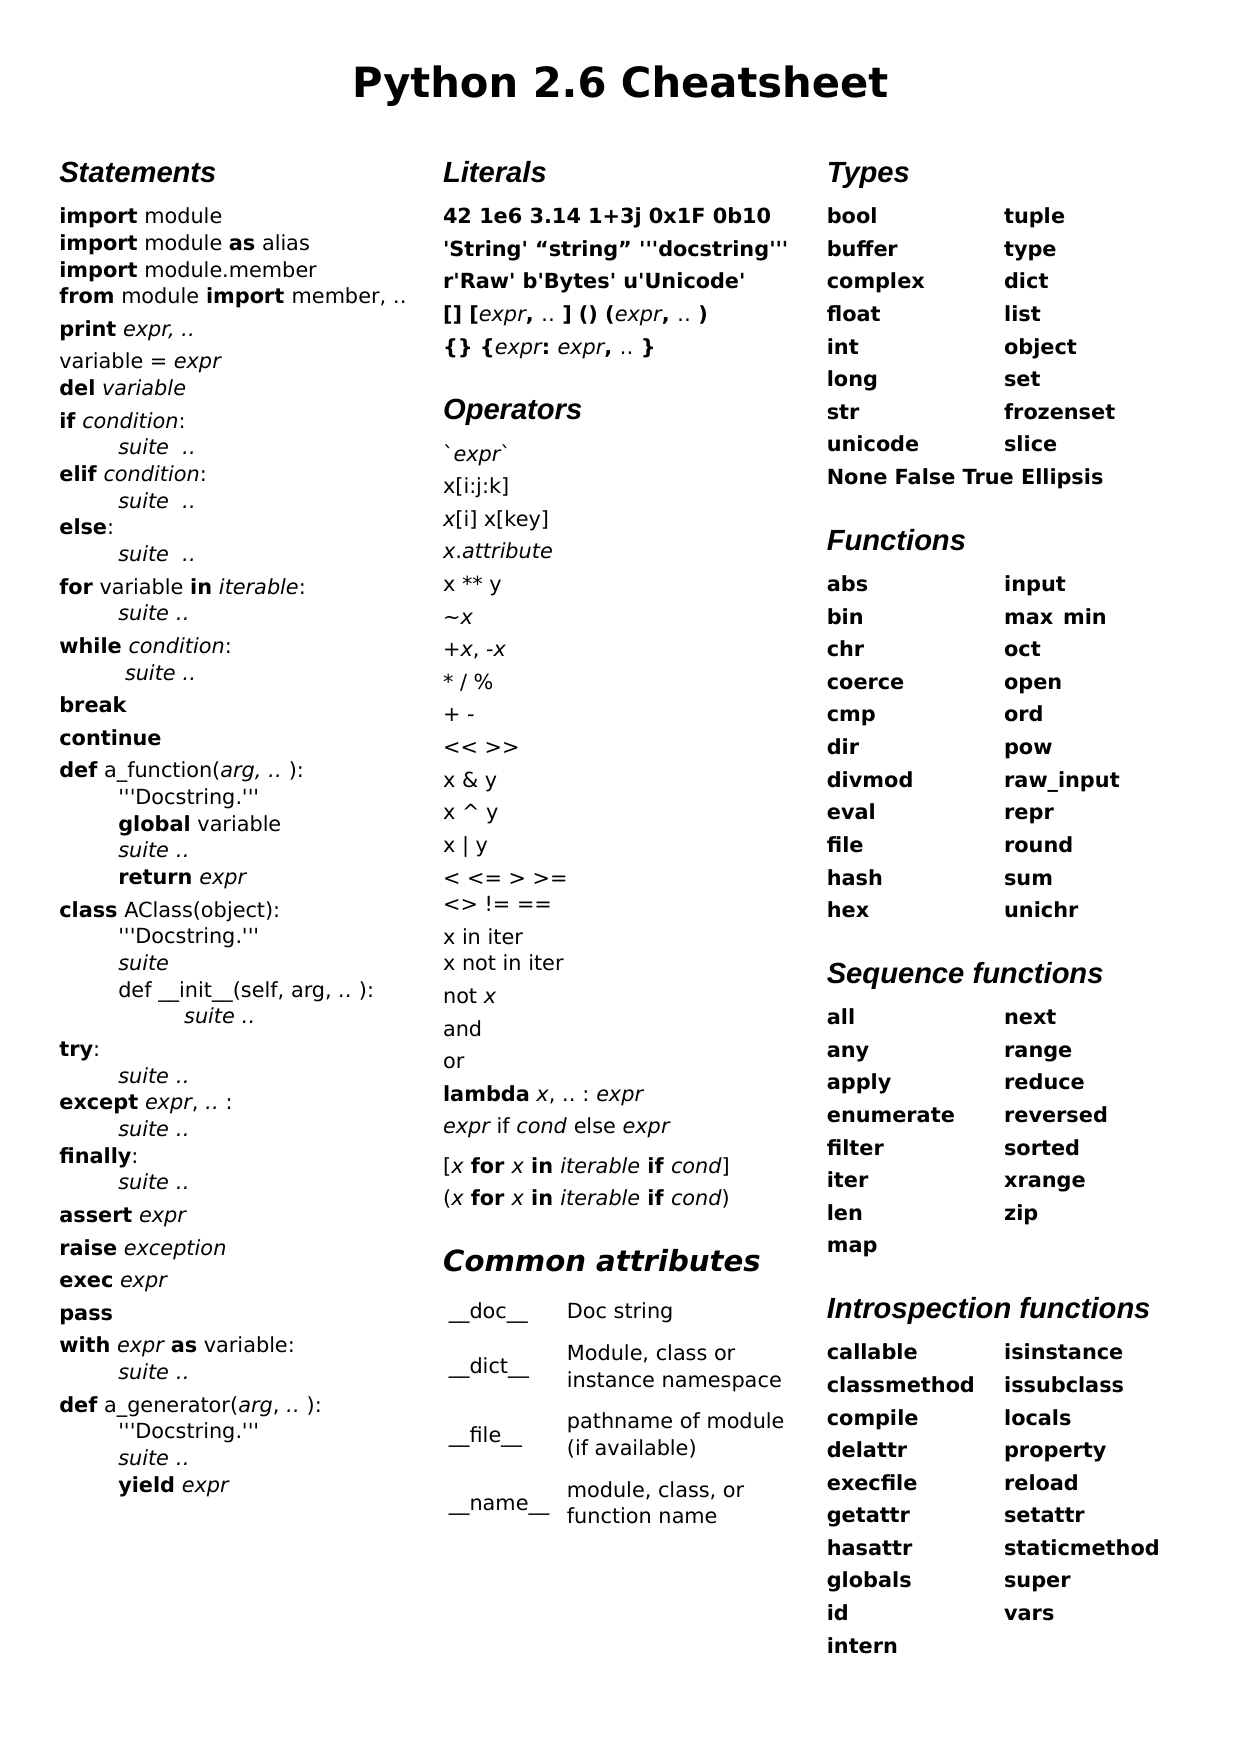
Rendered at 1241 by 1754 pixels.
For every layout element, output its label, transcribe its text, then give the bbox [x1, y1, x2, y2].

table_cell __file__ [443, 1404, 561, 1472]
text x & y [443, 768, 797, 792]
text x[i] x[key] [443, 507, 797, 531]
text eval [827, 800, 1004, 824]
text float [827, 302, 1004, 326]
text reload [1004, 1471, 1181, 1495]
text int [827, 335, 1004, 359]
text x | y [443, 833, 797, 857]
table_cell pathname of module (if available) [561, 1404, 797, 1472]
text vars [1004, 1601, 1181, 1625]
text getattr [827, 1503, 1004, 1528]
text x[i:j:k] [443, 474, 797, 498]
text x.attribute [443, 539, 797, 564]
text locals [1004, 1406, 1181, 1430]
text and [443, 1017, 797, 1041]
text file [827, 833, 1004, 857]
subtitle Introspection functions [827, 1291, 1181, 1324]
text len [827, 1201, 1004, 1225]
text [] [expr, ‥ ] () (expr, ‥ ) [443, 302, 797, 326]
text def a_generator(arg, ‥ ): '''Docstring.''' suite ‥ yield expr [59, 1393, 413, 1497]
table_cell __name__ [443, 1472, 561, 1540]
text globals [827, 1568, 1004, 1593]
text complex [827, 269, 1004, 294]
text max min [1004, 605, 1181, 629]
text print expr, ‥ [59, 317, 413, 341]
subtitle Literals [443, 155, 797, 188]
text object [1004, 335, 1181, 359]
text input [1004, 572, 1181, 596]
text reversed [1004, 1103, 1181, 1127]
text {} {expr: expr, ‥ } [443, 335, 797, 359]
text dict [1004, 269, 1181, 294]
text while condition: suite ‥ [59, 634, 413, 685]
text execfile [827, 1471, 1004, 1495]
text hasattr [827, 1536, 1004, 1560]
text ~x [443, 605, 797, 629]
text zip [1004, 1201, 1181, 1225]
text r'Raw' b'Bytes' u'Unicode' [443, 269, 797, 294]
text lambda x, ‥ : expr [443, 1082, 797, 1106]
subtitle Functions [827, 523, 1181, 556]
text exec expr [59, 1268, 413, 1292]
text << >> [443, 735, 797, 759]
subtitle Sequence functions [827, 956, 1181, 989]
text divmod [827, 768, 1004, 792]
text any [827, 1038, 1004, 1062]
text all [827, 1005, 1004, 1029]
text x ** y [443, 572, 797, 596]
text continue [59, 726, 413, 750]
text repr [1004, 800, 1181, 824]
text intern [827, 1634, 1004, 1658]
text map [827, 1233, 1004, 1258]
text unichr [1004, 898, 1181, 922]
text or [443, 1049, 797, 1073]
text raise exception [59, 1236, 413, 1260]
text sorted [1004, 1136, 1181, 1160]
text range [1004, 1038, 1181, 1062]
text callable [827, 1340, 1004, 1364]
text enumerate [827, 1103, 1004, 1127]
text x in iter x not in iter [443, 925, 797, 976]
text `expr` [443, 442, 797, 466]
text str [827, 400, 1004, 424]
subtitle Common attributes [443, 1244, 797, 1278]
text variable = expr del variable [59, 349, 413, 400]
text isinstance [1004, 1340, 1181, 1364]
text * / % [443, 670, 797, 694]
text assert expr [59, 1203, 413, 1227]
text chr [827, 637, 1004, 662]
text sum [1004, 866, 1181, 890]
text hash [827, 866, 1004, 890]
subtitle Statements [59, 155, 413, 188]
text < <= > >= <> != == [443, 866, 797, 916]
text def a_function(arg, ‥ ): '''Docstring.''' global variable suite ‥ return expr [59, 758, 413, 889]
text setattr [1004, 1503, 1181, 1528]
table_header Doc string [561, 1294, 797, 1335]
text type [1004, 237, 1181, 261]
text bin [827, 605, 1004, 629]
text try: suite ‥ except expr, ‥ : suite ‥ finally: suite ‥ [59, 1037, 413, 1194]
text expr if cond else expr [443, 1114, 797, 1139]
text buffer [827, 237, 1004, 261]
text property [1004, 1438, 1181, 1462]
text ord [1004, 702, 1181, 727]
text issubclass [1004, 1373, 1181, 1397]
table_header __doc__ [443, 1294, 561, 1335]
text bool [827, 204, 1004, 228]
text dir [827, 735, 1004, 759]
text with expr as variable: suite ‥ [59, 1333, 413, 1384]
text slice [1004, 432, 1181, 457]
text oct [1004, 637, 1181, 662]
subtitle Types [827, 155, 1181, 188]
text delattr [827, 1438, 1004, 1462]
text apply [827, 1070, 1004, 1094]
text filter [827, 1136, 1004, 1160]
text class AClass(object): '''Docstring.''' suite def __init__(self, arg, ‥ ): suite ‥ [59, 898, 413, 1029]
text + - [443, 702, 797, 727]
text 'String' “string” '''docstring''' [443, 237, 797, 261]
text 42 1e6 3.14 1+3j 0x1F 0b10 [443, 204, 797, 228]
table_cell Module, class or instance namespace [561, 1335, 797, 1404]
text super [1004, 1568, 1181, 1593]
text for variable in iterable: suite ‥ [59, 575, 413, 626]
text +x, -x [443, 637, 797, 662]
text iter [827, 1168, 1004, 1192]
text xrange [1004, 1168, 1181, 1192]
text pow [1004, 735, 1181, 759]
text compile [827, 1406, 1004, 1430]
text frozenset [1004, 400, 1181, 424]
table_cell module, class, or function name [561, 1472, 797, 1540]
text None False True Ellipsis [827, 465, 1181, 489]
text id [827, 1601, 1004, 1625]
table_cell __dict__ [443, 1335, 561, 1404]
text x ^ y [443, 800, 797, 824]
subtitle Operators [443, 392, 797, 426]
text unicode [827, 432, 1004, 457]
text set [1004, 367, 1181, 392]
text cmp [827, 702, 1004, 727]
text open [1004, 670, 1181, 694]
text raw_input [1004, 768, 1181, 792]
text not x [443, 984, 797, 1008]
text classmethod [827, 1373, 1004, 1397]
text pass [59, 1301, 413, 1325]
text round [1004, 833, 1181, 857]
text abs [827, 572, 1004, 596]
text break [59, 693, 413, 717]
text import module import module as alias import module.member from module import member, ‥ [59, 204, 413, 308]
text tuple [1004, 204, 1181, 228]
text hex [827, 898, 1004, 922]
text reduce [1004, 1070, 1181, 1094]
text (x for x in iterable if cond) [443, 1186, 797, 1211]
text coerce [827, 670, 1004, 694]
text if condition: suite ‥ elif condition: suite ‥ else: suite ‥ [59, 409, 413, 566]
text staticmethod [1004, 1536, 1181, 1560]
text list [1004, 302, 1181, 326]
text [x for x in iterable if cond] [443, 1154, 797, 1178]
text next [1004, 1005, 1181, 1029]
text long [827, 367, 1004, 392]
